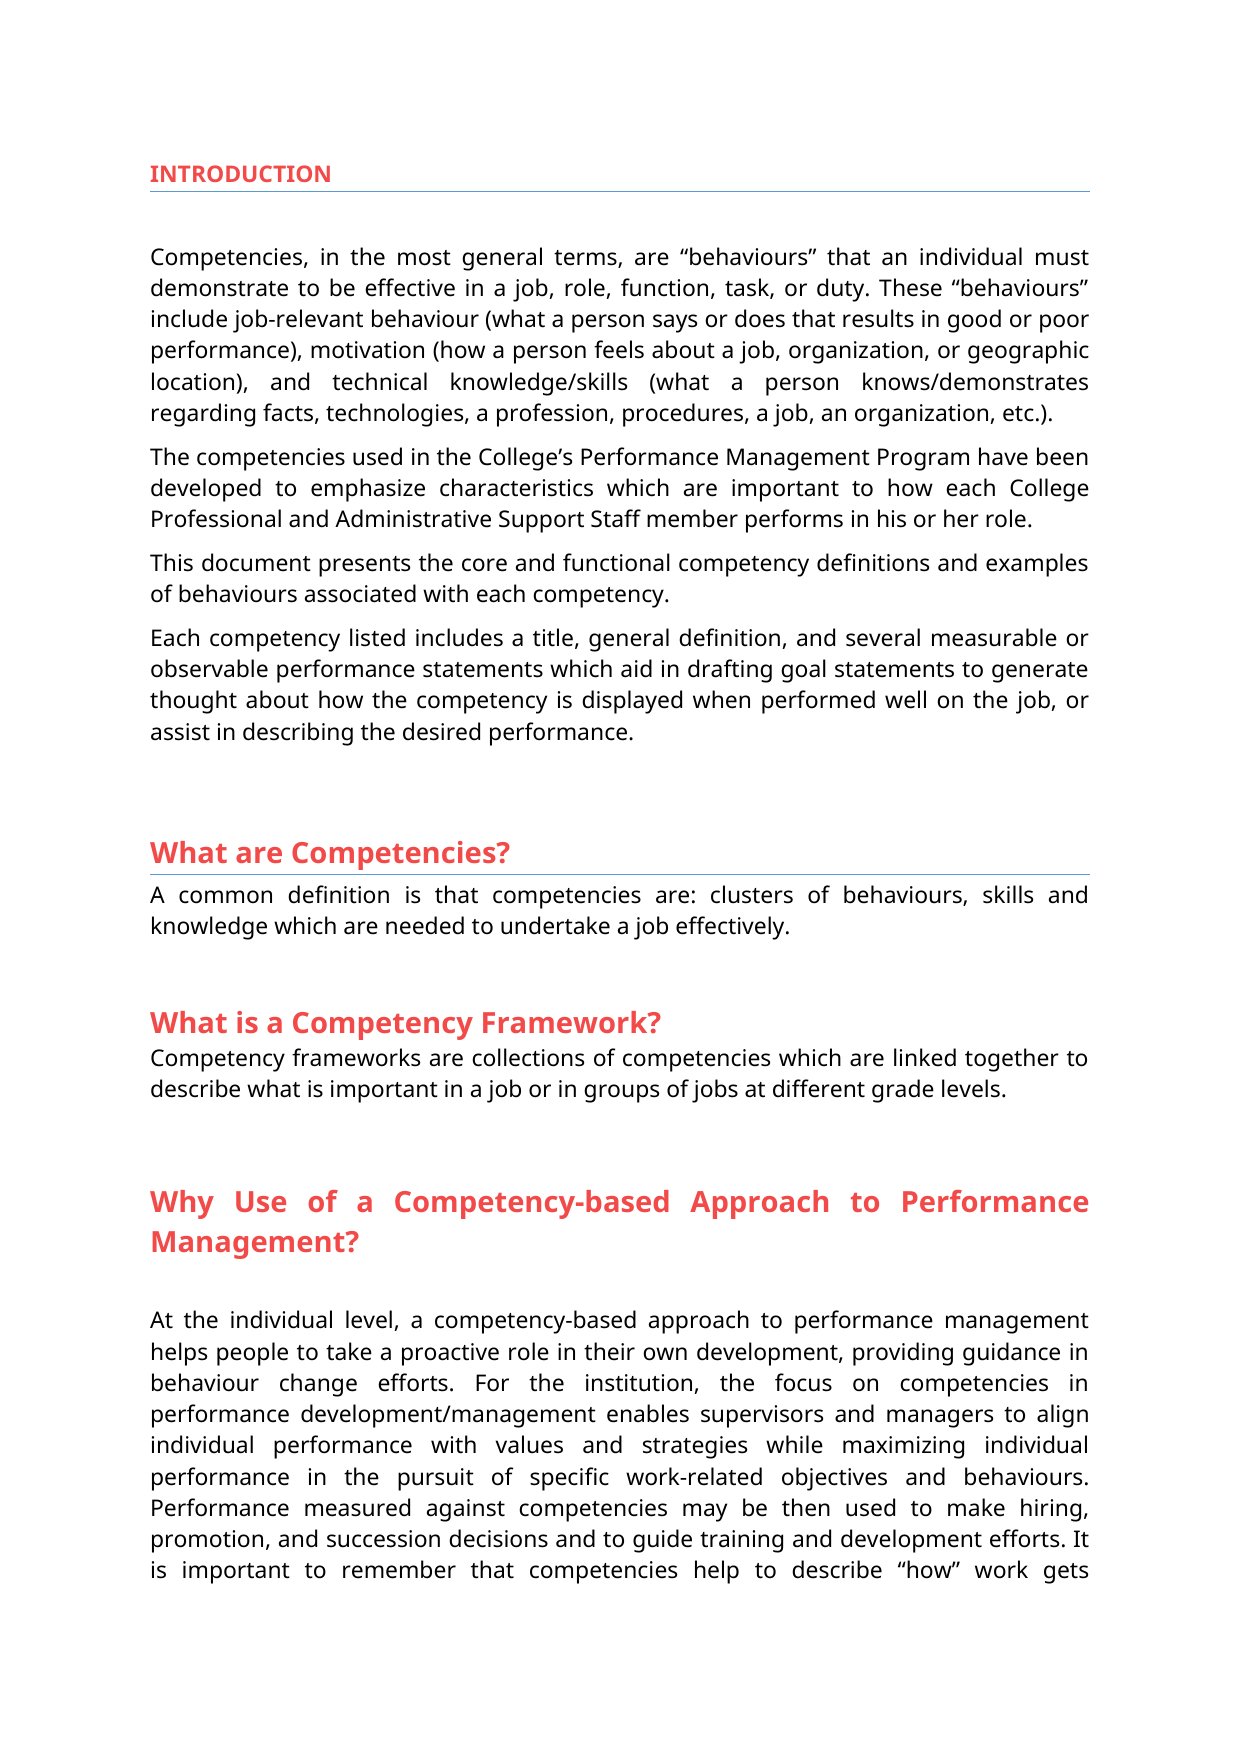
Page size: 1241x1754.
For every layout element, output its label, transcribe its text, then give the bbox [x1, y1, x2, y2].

text Competency frameworks are collections of competencies which are linked together to describe what is important in a job or in groups of jobs at different grade levels. [150, 1042, 1090, 1104]
subtitle INTRODUCTION [150, 158, 1090, 191]
text The competencies used in the College’s Performance Management Program have been developed to emphasize characteristics which are important to how each College Professional and Administrative Support Staff member performs in his or her role. [150, 440, 1090, 534]
text Competencies, in the most general terms, are “behaviours” that an individual must demonstrate to be effective in a job, role, function, task, or duty. These “behaviours” include job-relevant behaviour (what a person says or does that results in good or poor performance), motivation (how a person feels about a job, organization, or geographic location), and technical knowledge/skills (what a person knows/demonstrates regarding facts, technologies, a profession, procedures, a job, an organization, etc.). [150, 240, 1090, 428]
text A common definition is that competencies are: clusters of behaviours, skills and knowledge which are needed to undertake a job effectively. [150, 879, 1090, 942]
subtitle What is a Competency Framework? [150, 1002, 1090, 1042]
subtitle What are Competencies? [150, 832, 1090, 874]
subtitle Why Use of a Competency-based Approach to Performance Management? [150, 1181, 1090, 1261]
text Each competency listed includes a title, general definition, and several measurable or observable performance statements which aid in drafting goal statements to generate thought about how the competency is displayed when performed well on the job, or assist in describing the desired performance. [150, 622, 1090, 747]
text This document presents the core and functional competency definitions and examples of behaviours associated with each competency. [150, 547, 1090, 609]
text At the individual level, a competency-based approach to performance management helps people to take a proactive role in their own development, providing guidance in behaviour change efforts. For the institution, the focus on competencies in performance development/management enables supervisors and managers to align individual performance with values and strategies while maximizing individual performance in the pursuit of specific work-related objectives and behaviours. Performance measured against competencies may be then used to make hiring, promotion, and succession decisions and to guide training and development efforts. It is important to remember that competencies help to describe “how” work gets [150, 1304, 1090, 1586]
